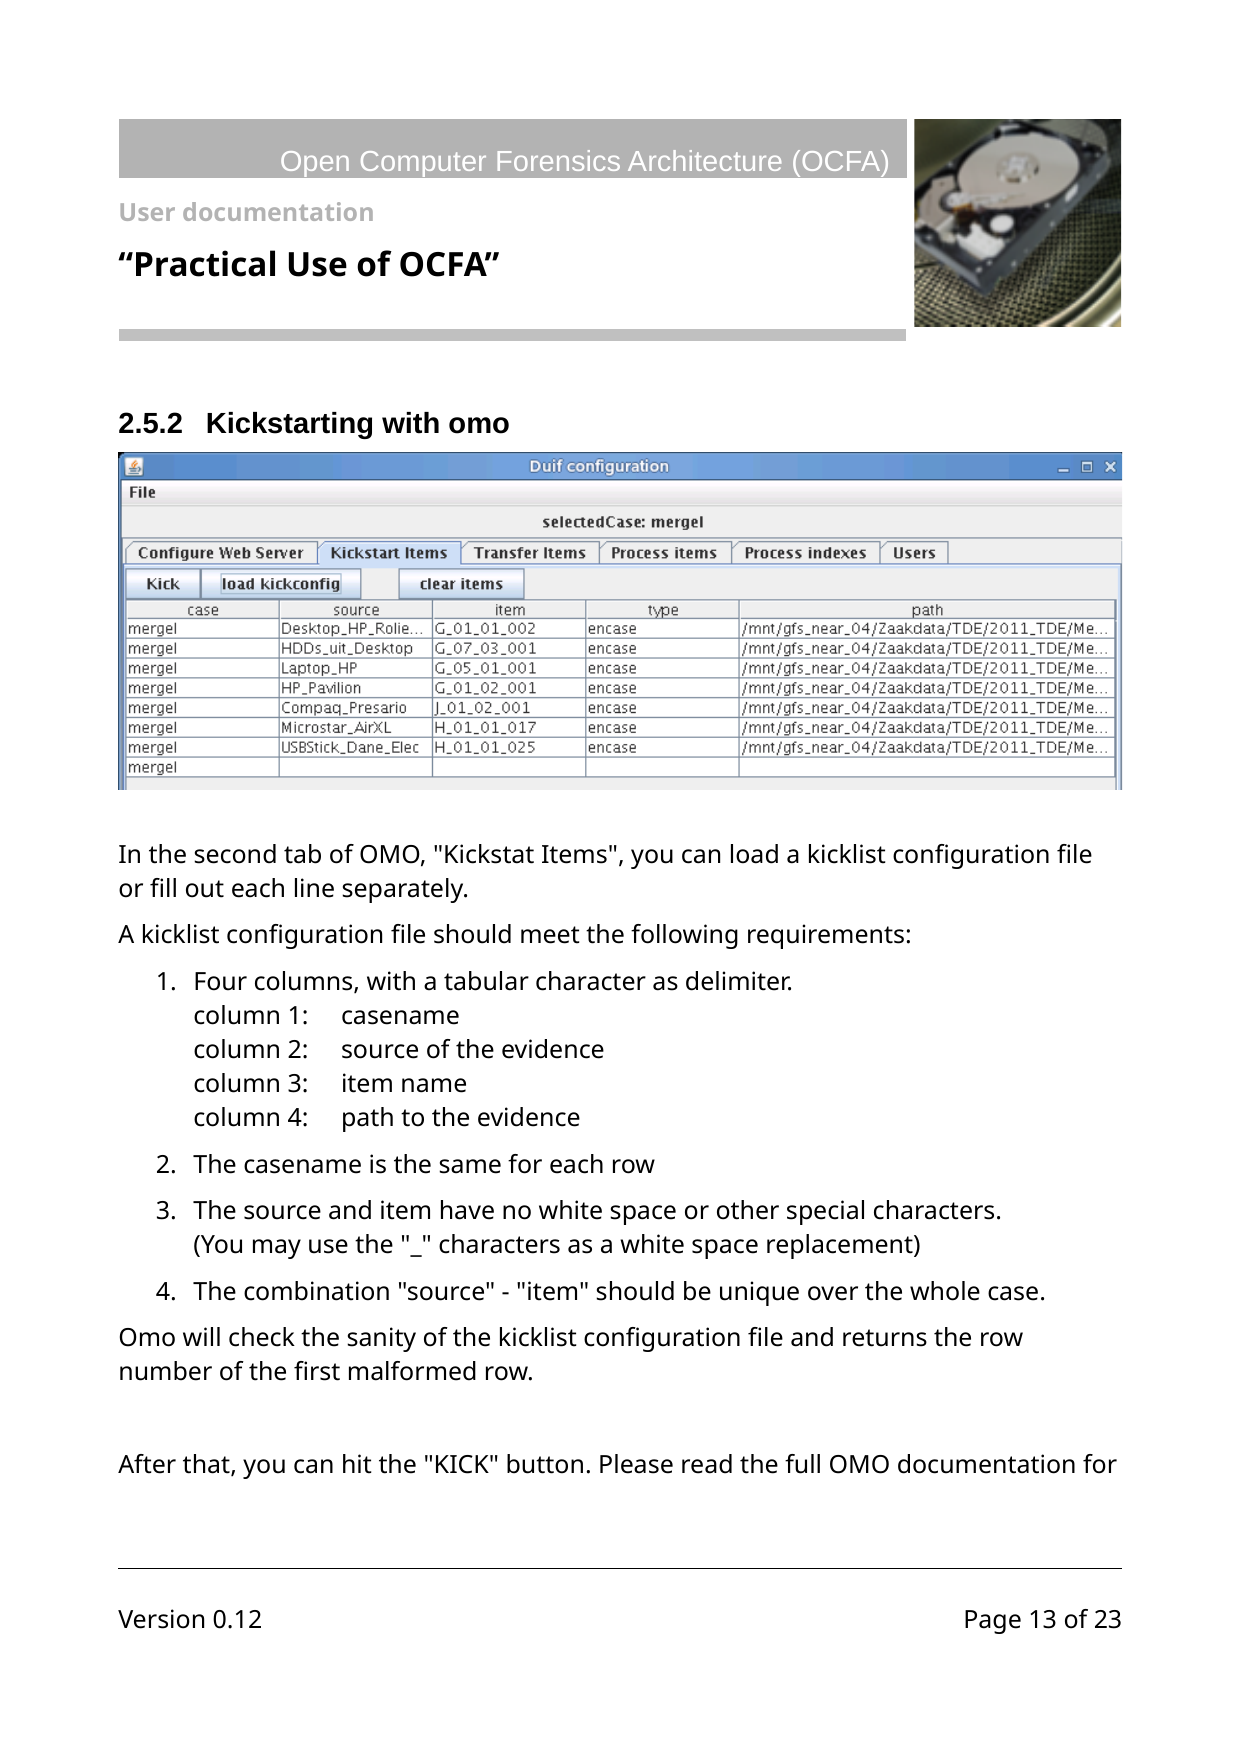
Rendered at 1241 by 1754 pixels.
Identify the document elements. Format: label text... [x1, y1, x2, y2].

text Omo will check the sanity of the kicklist configuration file and returns the row number of the first malformed row. [118, 1320, 1122, 1388]
text A kicklist configuration file should meet the following requirements: [118, 917, 1122, 951]
list The source and item have no white space or other special characters. (You may use the "_" characters as a white space replacement) [156, 1193, 1122, 1261]
text In the second tab of OMO, "Kickstat Items", you can load a kicklist configuration file or fill out each line separately. [118, 836, 1122, 904]
list Four columns, with a tabular character as delimiter. column 1: casename column 2: source of the evidence column 3: item name column 4: path to the evidence [156, 963, 1122, 1134]
subtitle Kickstarting with omo [118, 407, 1122, 440]
list The combination "source" - "item" should be unique over the whole case. [156, 1273, 1122, 1307]
list The casename is the same for each row [156, 1146, 1122, 1180]
picture [118, 452, 1123, 790]
picture [914, 119, 1122, 327]
text After that, you can hit the "KICK" button. Please read the full OMO documentation for [118, 1447, 1122, 1481]
